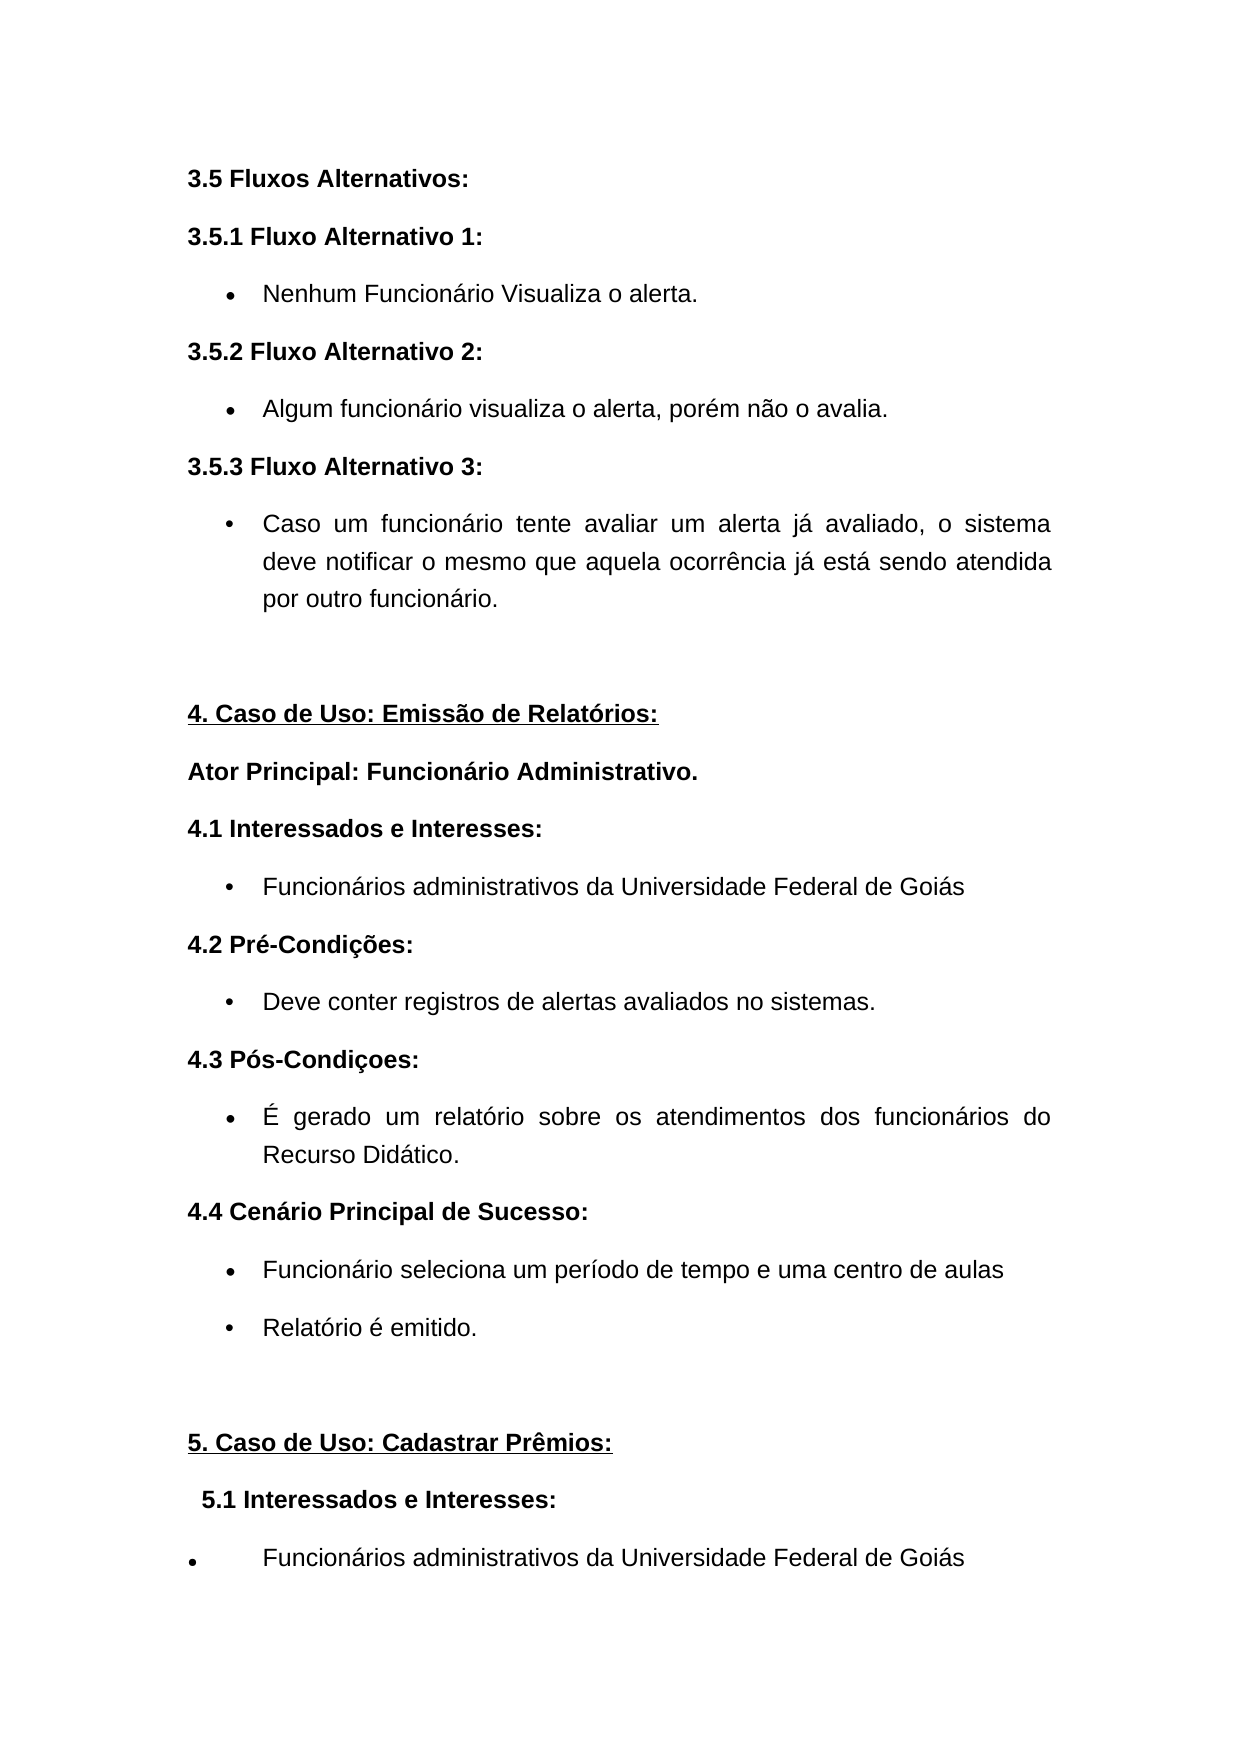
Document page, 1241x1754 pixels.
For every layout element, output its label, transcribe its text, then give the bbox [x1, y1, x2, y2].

text 4.1 Interessados e Interesses: [187, 813, 1053, 845]
text 3.5.3 Fluxo Alternativo 3: [187, 450, 1053, 482]
text Ator Principal: Funcionário Administrativo. [187, 755, 1053, 787]
text 5. Caso de Uso: Cadastrar Prêmios: [187, 1426, 1053, 1458]
text 3.5.1 Fluxo Alternativo 1: [187, 219, 1053, 252]
text 3.5.2 Fluxo Alternativo 2: [187, 335, 1053, 367]
text 3.5 Fluxos Alternativos: [187, 162, 1053, 194]
list Funcionário seleciona um período de tempo e uma centro de aulas [225, 1253, 1053, 1286]
list Relatório é emitido. [225, 1311, 1053, 1343]
text 4.2 Pré-Condições: [187, 928, 1053, 960]
text 4.3 Pós-Condiçoes: [187, 1043, 1053, 1076]
list Deve conter registros de alertas avaliados no sistemas. [225, 985, 1053, 1018]
list 5.1 Interessados e Interesses: [187, 1483, 1053, 1516]
list Funcionários administrativos da Universidade Federal de Goiás [225, 870, 1053, 903]
list Algum funcionário visualiza o alerta, porém não o avalia. [225, 392, 1053, 425]
list Nenhum Funcionário Visualiza o alerta. [225, 277, 1053, 310]
list Caso um funcionário tente avaliar um alerta já avaliado, o sistema deve notificar o mesmo que aquela ocorrência já está sendo atendida por outro funcionário. [225, 508, 1053, 615]
list É gerado um relatório sobre os atendimentos dos funcionários do Recurso Didático. [225, 1101, 1053, 1170]
list Funcionários administrativos da Universidade Federal de Goiás [187, 1541, 1053, 1573]
text 4.4 Cenário Principal de Sucesso: [187, 1196, 1053, 1228]
text 4. Caso de Uso: Emissão de Relatórios: [187, 697, 1053, 730]
